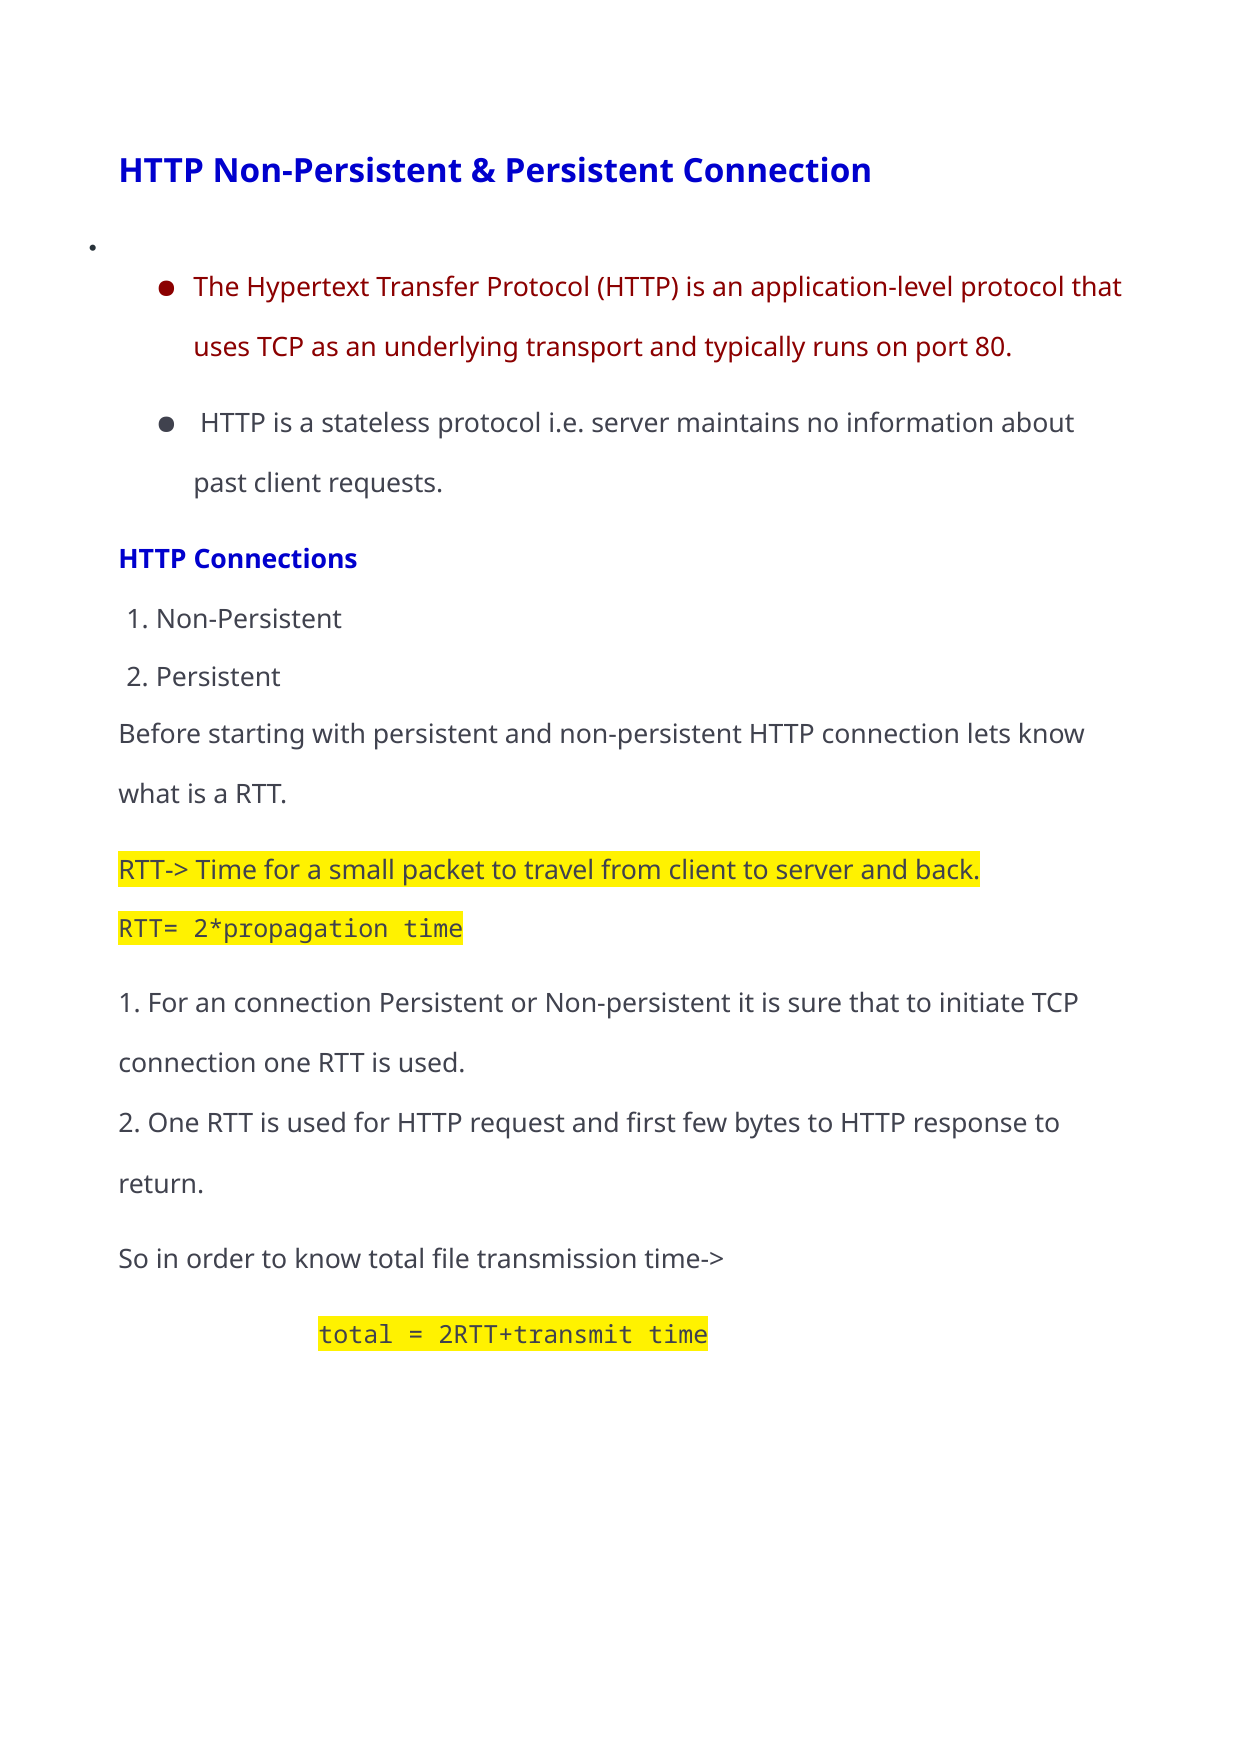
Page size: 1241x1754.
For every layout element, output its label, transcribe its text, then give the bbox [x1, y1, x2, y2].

text 1. For an connection Persistent or Non-persistent it is sure that to initiate TCP connection one RTT is used. 2. One RTT is used for HTTP request and first few bytes to HTTP response to return. [118, 984, 1122, 1201]
text total = 2RTT+transmit time [118, 1316, 1122, 1351]
text RTT= 2*propagation time [118, 911, 1122, 945]
text HTTP Connections [118, 540, 1122, 576]
text So in order to know total file transmission time-> [118, 1241, 1122, 1277]
list Persistent [156, 657, 1122, 694]
list The Hypertext Transfer Protocol (HTTP) is an application-level protocol that uses TCP as an underlying transport and typically runs on port 80. [156, 268, 1122, 364]
text RTT-> Time for a small packet to travel from client to server and back. [118, 851, 1122, 887]
list HTTP is a stateless protocol i.e. server maintains no information about past client requests. [156, 404, 1122, 500]
text HTTP Non-Persistent & Persistent Connection [118, 147, 1122, 192]
list Non-Persistent [156, 600, 1122, 637]
text Before starting with persistent and non-persistent HTTP connection lets know what is a RTT. [118, 714, 1122, 811]
